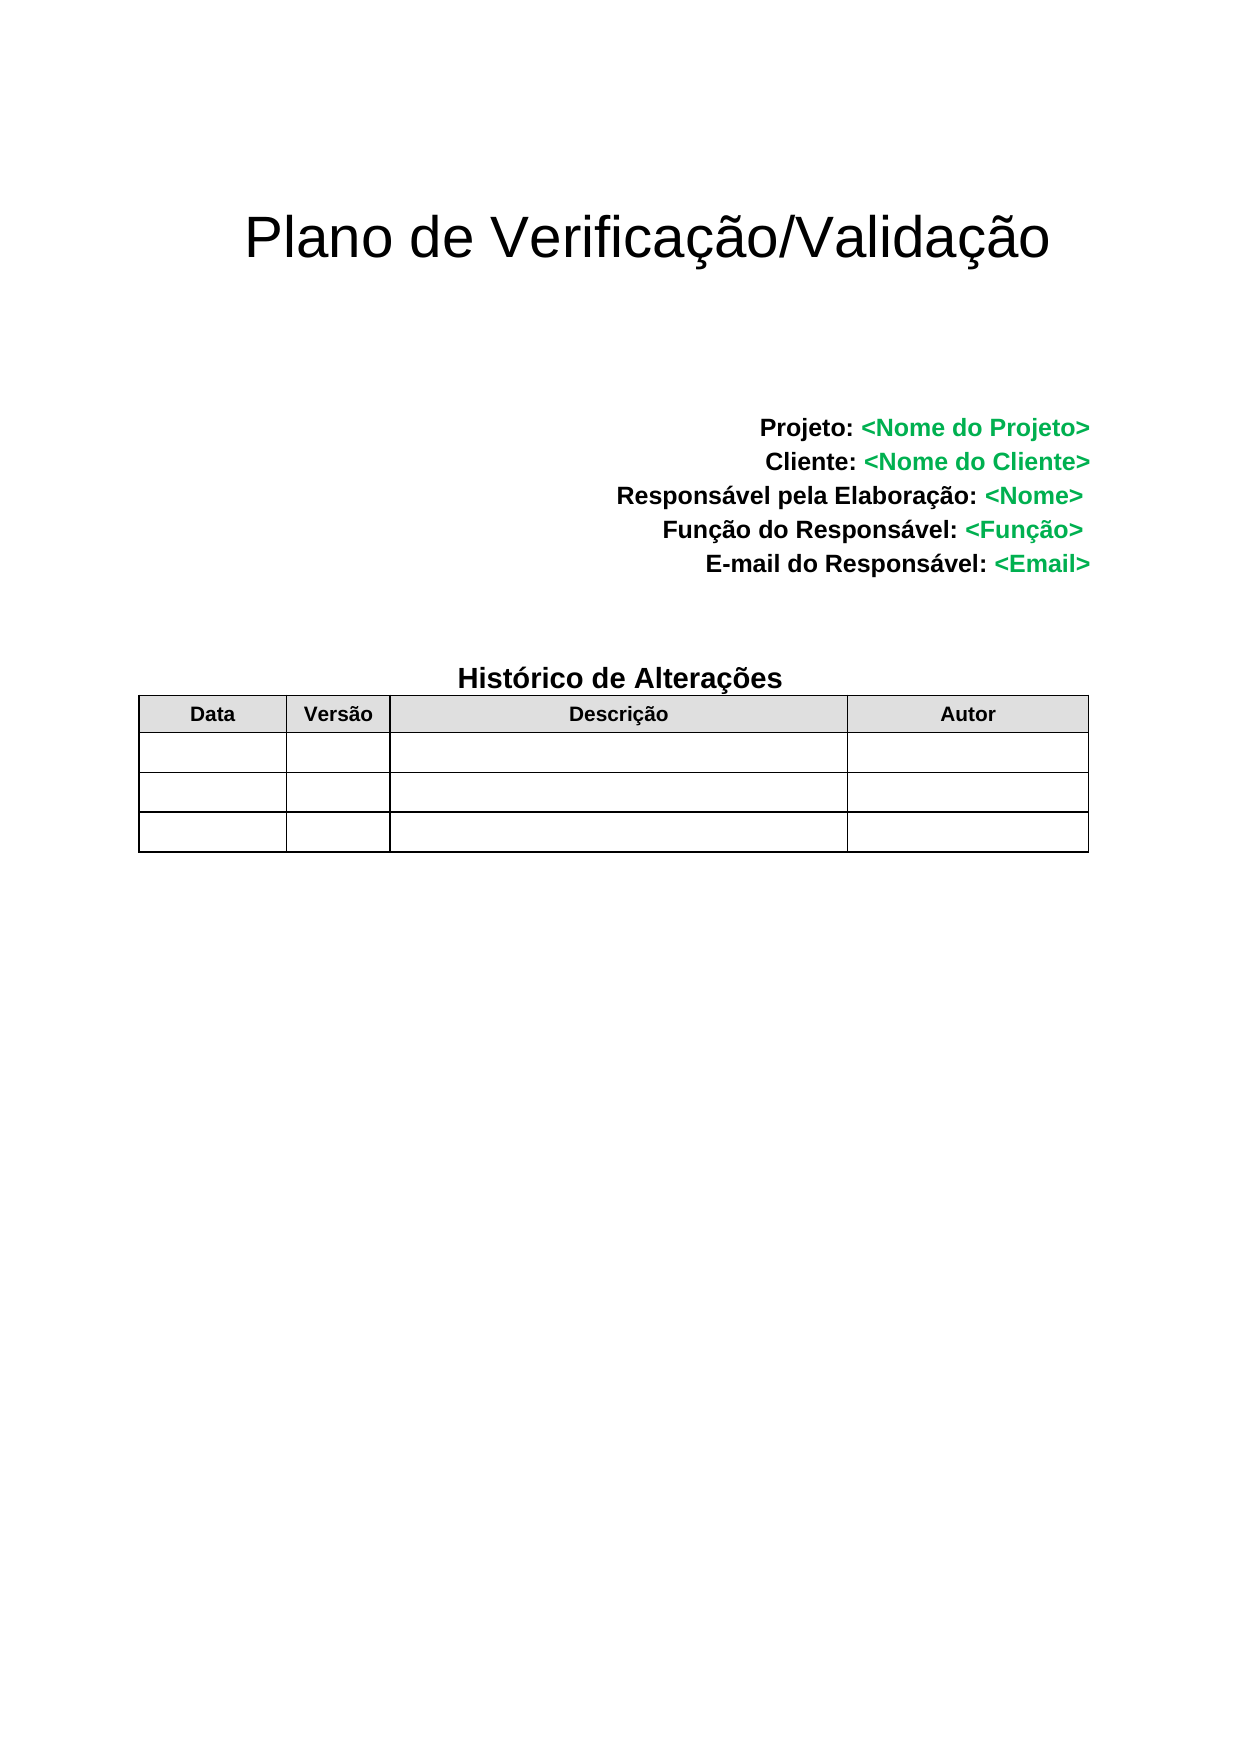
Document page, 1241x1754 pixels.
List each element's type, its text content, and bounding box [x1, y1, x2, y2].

text Função do Responsável: <Função> [150, 516, 1090, 544]
text Histórico de Alterações [150, 662, 1090, 694]
table_cell [140, 773, 286, 811]
table_cell [287, 733, 389, 772]
table_cell [287, 773, 389, 811]
table_header Autor [848, 696, 1088, 732]
table_cell [287, 813, 389, 851]
text Projeto: <Nome do Projeto> [150, 413, 1090, 441]
text Cliente: <Nome do Cliente> [150, 448, 1090, 476]
table_cell [848, 813, 1088, 851]
table_cell [140, 733, 286, 772]
table_cell [391, 773, 847, 811]
table_header Versão [287, 696, 389, 732]
table_cell [140, 813, 286, 851]
text Plano de Verificação/Validação [150, 204, 1146, 269]
table_cell [848, 773, 1088, 811]
table_cell [391, 813, 847, 851]
table_cell [848, 733, 1088, 772]
table_cell [391, 733, 847, 772]
table_header Data [140, 696, 286, 732]
text E-mail do Responsável: <Email> [150, 550, 1090, 578]
table_header Descrição [391, 696, 847, 732]
text Responsável pela Elaboração: <Nome> [150, 482, 1090, 510]
